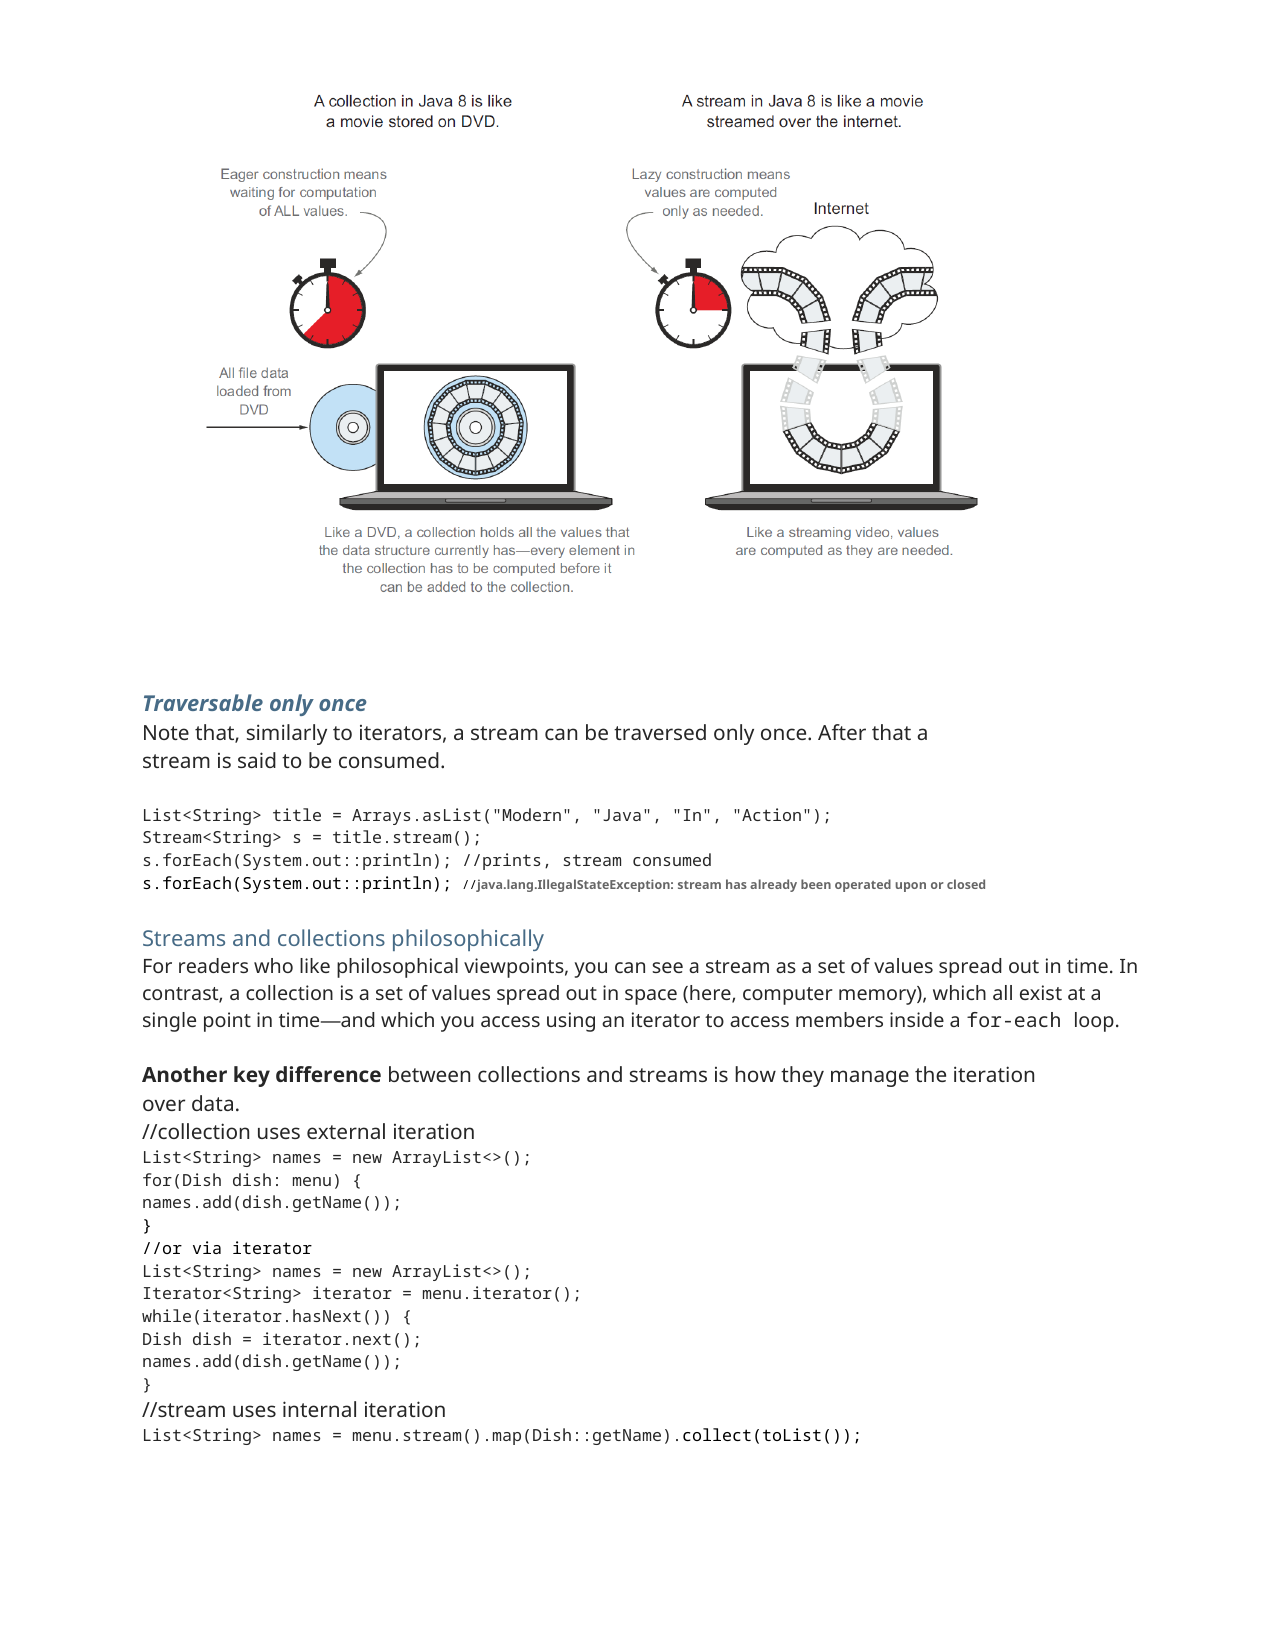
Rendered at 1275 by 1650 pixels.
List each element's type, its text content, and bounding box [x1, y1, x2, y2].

text List<String> names = new ArrayList<>(); [142, 1259, 1149, 1282]
text //collection uses external iteration [142, 1117, 1149, 1146]
text for(Dish dish: menu) { [142, 1168, 1149, 1191]
text Streams and collections philosophically [142, 923, 1149, 952]
text while(iterator.hasNext()) { [142, 1304, 1149, 1327]
text s.forEach(System.out::println); //prints, stream consumed [142, 849, 1149, 871]
text //or via iterator [142, 1236, 1149, 1259]
text Traversable only once [142, 688, 1149, 718]
text //stream uses internal iteration [142, 1395, 1149, 1424]
text } [142, 1373, 1149, 1395]
text Stream<String> s = title.stream(); [142, 826, 1149, 849]
text List<String> names = menu.stream().map(Dish::getName).collect(toList()); [142, 1424, 1149, 1447]
text Another key difference between collections and streams is how they manage the iteration [142, 1060, 1149, 1089]
text Dish dish = iterator.next(); [142, 1327, 1149, 1350]
text names.add(dish.getName()); [142, 1191, 1149, 1214]
text s.forEach(System.out::println); //java.lang.IllegalStateException: stream has already been operated upon or closed [142, 871, 1149, 894]
text names.add(dish.getName()); [142, 1350, 1149, 1373]
text Note that, similarly to iterators, a stream can be traversed only once. After that a [142, 718, 1149, 746]
text Iterator<String> iterator = menu.iterator(); [142, 1282, 1149, 1304]
text For readers who like philosophical viewpoints, you can see a stream as a set of values spread out in time. In contrast, a collection is a set of values spread out in space (here, computer memory), which all exist at a single point in time—and which you access using an iterator to access members inside a for-each loop. [142, 952, 1149, 1033]
text stream is said to be consumed. [142, 746, 1149, 775]
text List<String> names = new ArrayList<>(); [142, 1146, 1149, 1168]
text over data. [142, 1089, 1149, 1117]
text } [142, 1214, 1149, 1236]
text List<String> title = Arrays.asList("Modern", "Java", "In", "Action"); [142, 803, 1149, 826]
